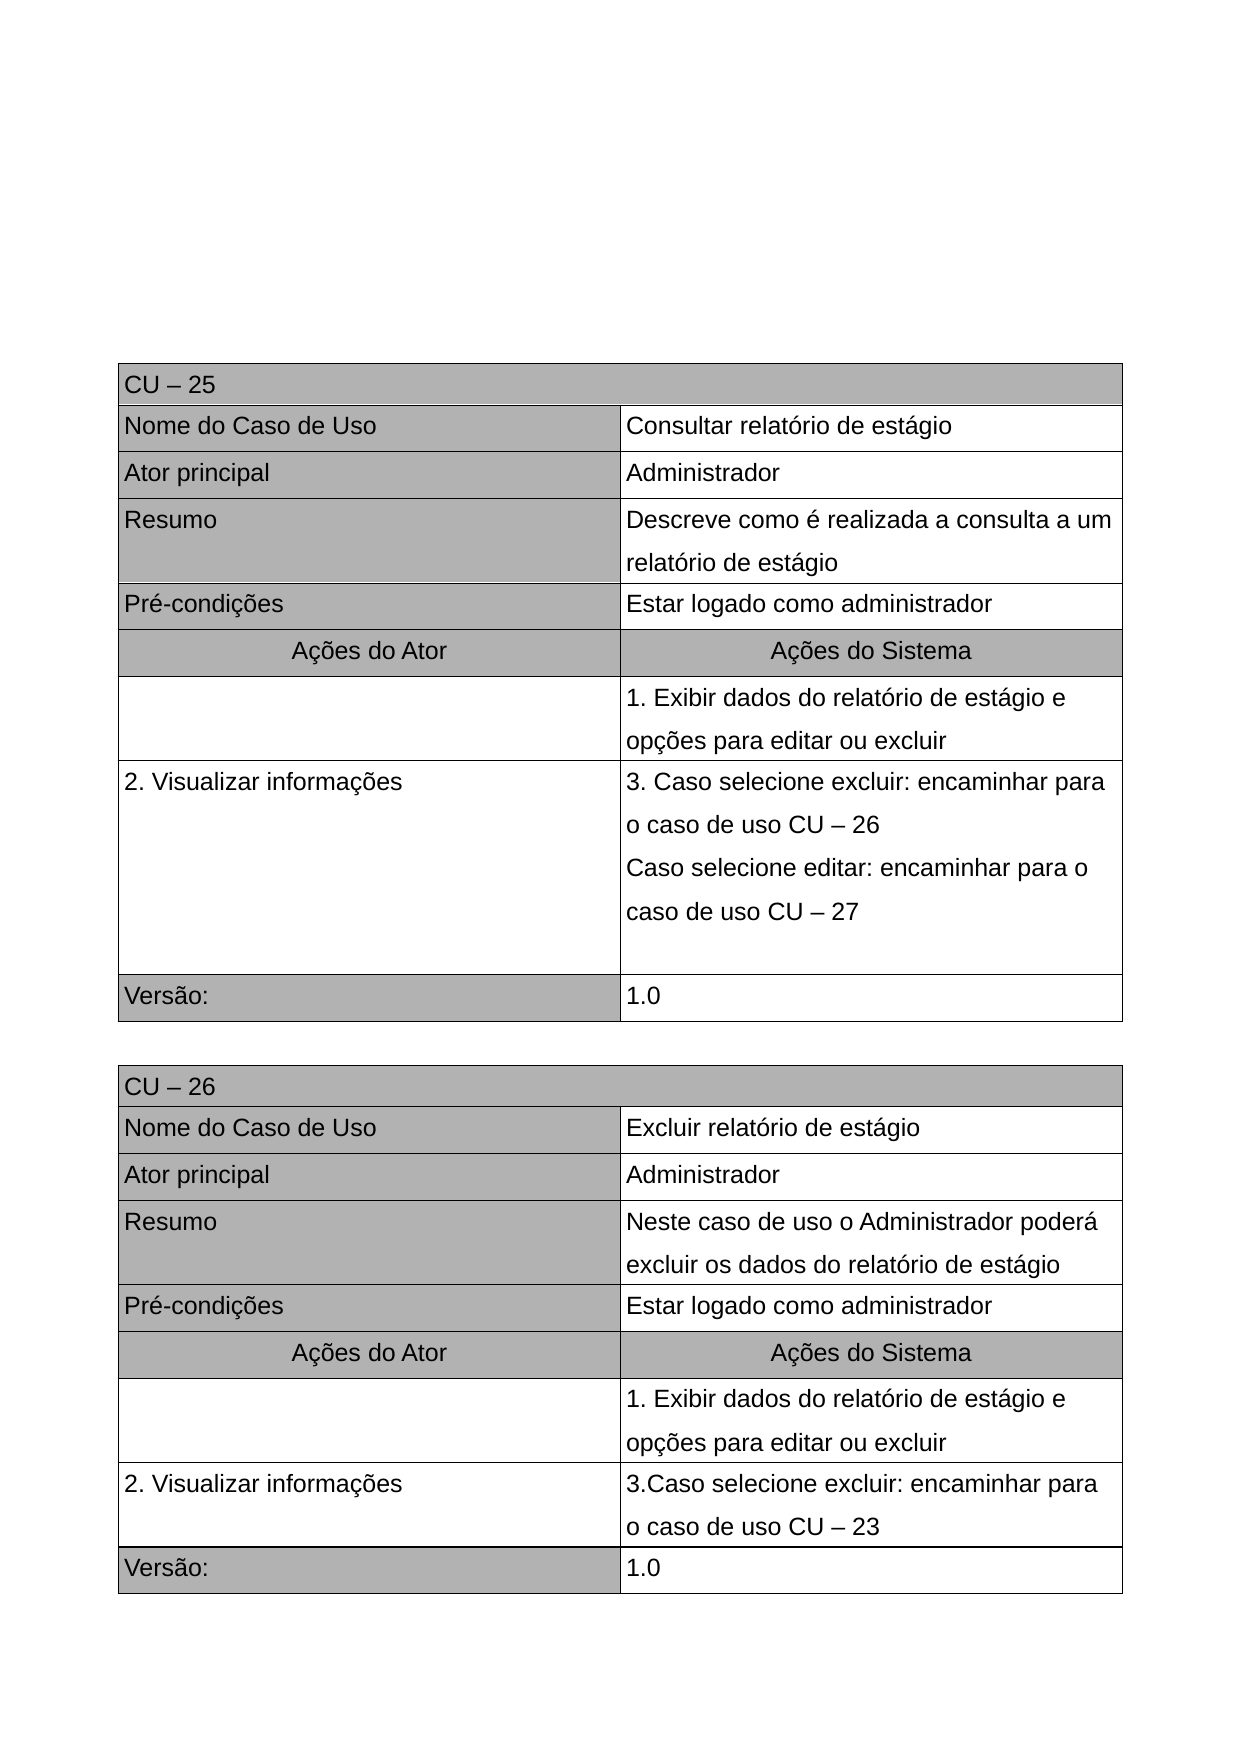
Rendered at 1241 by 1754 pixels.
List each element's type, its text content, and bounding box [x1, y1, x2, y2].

table_cell Ações do Ator [119, 1332, 620, 1378]
table_cell 1.0 [621, 1548, 1122, 1593]
table_cell Versão: [119, 1548, 620, 1593]
table_cell Versão: [119, 975, 620, 1021]
table_cell Estar logado como administrador [621, 584, 1122, 629]
table_cell Pré-condições [119, 584, 620, 629]
table_cell 1. Exibir dados do relatório de estágio e opções para editar ou excluir [621, 677, 1122, 760]
table_cell Ator principal [119, 452, 620, 498]
table_cell 2. Visualizar informações [119, 761, 620, 974]
table_cell 3. Caso selecione excluir: encaminhar para o caso de uso CU – 26 Caso selecione editar: encaminhar para o caso de uso CU – 27 [621, 761, 1122, 974]
table_cell Neste caso de uso o Administrador poderá excluir os dados do relatório de estágio [621, 1201, 1122, 1284]
table_cell [119, 1379, 620, 1462]
table_cell Descreve como é realizada a consulta a um relatório de estágio [621, 499, 1122, 582]
table_cell Ações do Sistema [621, 1332, 1122, 1378]
table_cell Ações do Ator [119, 630, 620, 676]
table_cell Nome do Caso de Uso [119, 1107, 620, 1153]
table_header CU – 25 [119, 364, 1122, 404]
table_cell 1.0 [621, 975, 1122, 1021]
table_cell Pré-condições [119, 1285, 620, 1331]
table_cell 2. Visualizar informações [119, 1463, 620, 1546]
table_cell Ações do Sistema [621, 630, 1122, 676]
table_cell 1. Exibir dados do relatório de estágio e opções para editar ou excluir [621, 1379, 1122, 1462]
table_cell 3.Caso selecione excluir: encaminhar para o caso de uso CU – 23 [621, 1463, 1122, 1546]
table_cell Nome do Caso de Uso [119, 406, 620, 451]
table_cell Estar logado como administrador [621, 1285, 1122, 1331]
table_header CU – 26 [119, 1066, 1122, 1106]
table_cell Administrador [621, 452, 1122, 498]
table_cell Consultar relatório de estágio [621, 406, 1122, 451]
table_cell [119, 677, 620, 760]
table_cell Resumo [119, 1201, 620, 1284]
table_cell Excluir relatório de estágio [621, 1107, 1122, 1153]
table_cell Administrador [621, 1154, 1122, 1200]
table_cell Resumo [119, 499, 620, 582]
table_cell Ator principal [119, 1154, 620, 1200]
